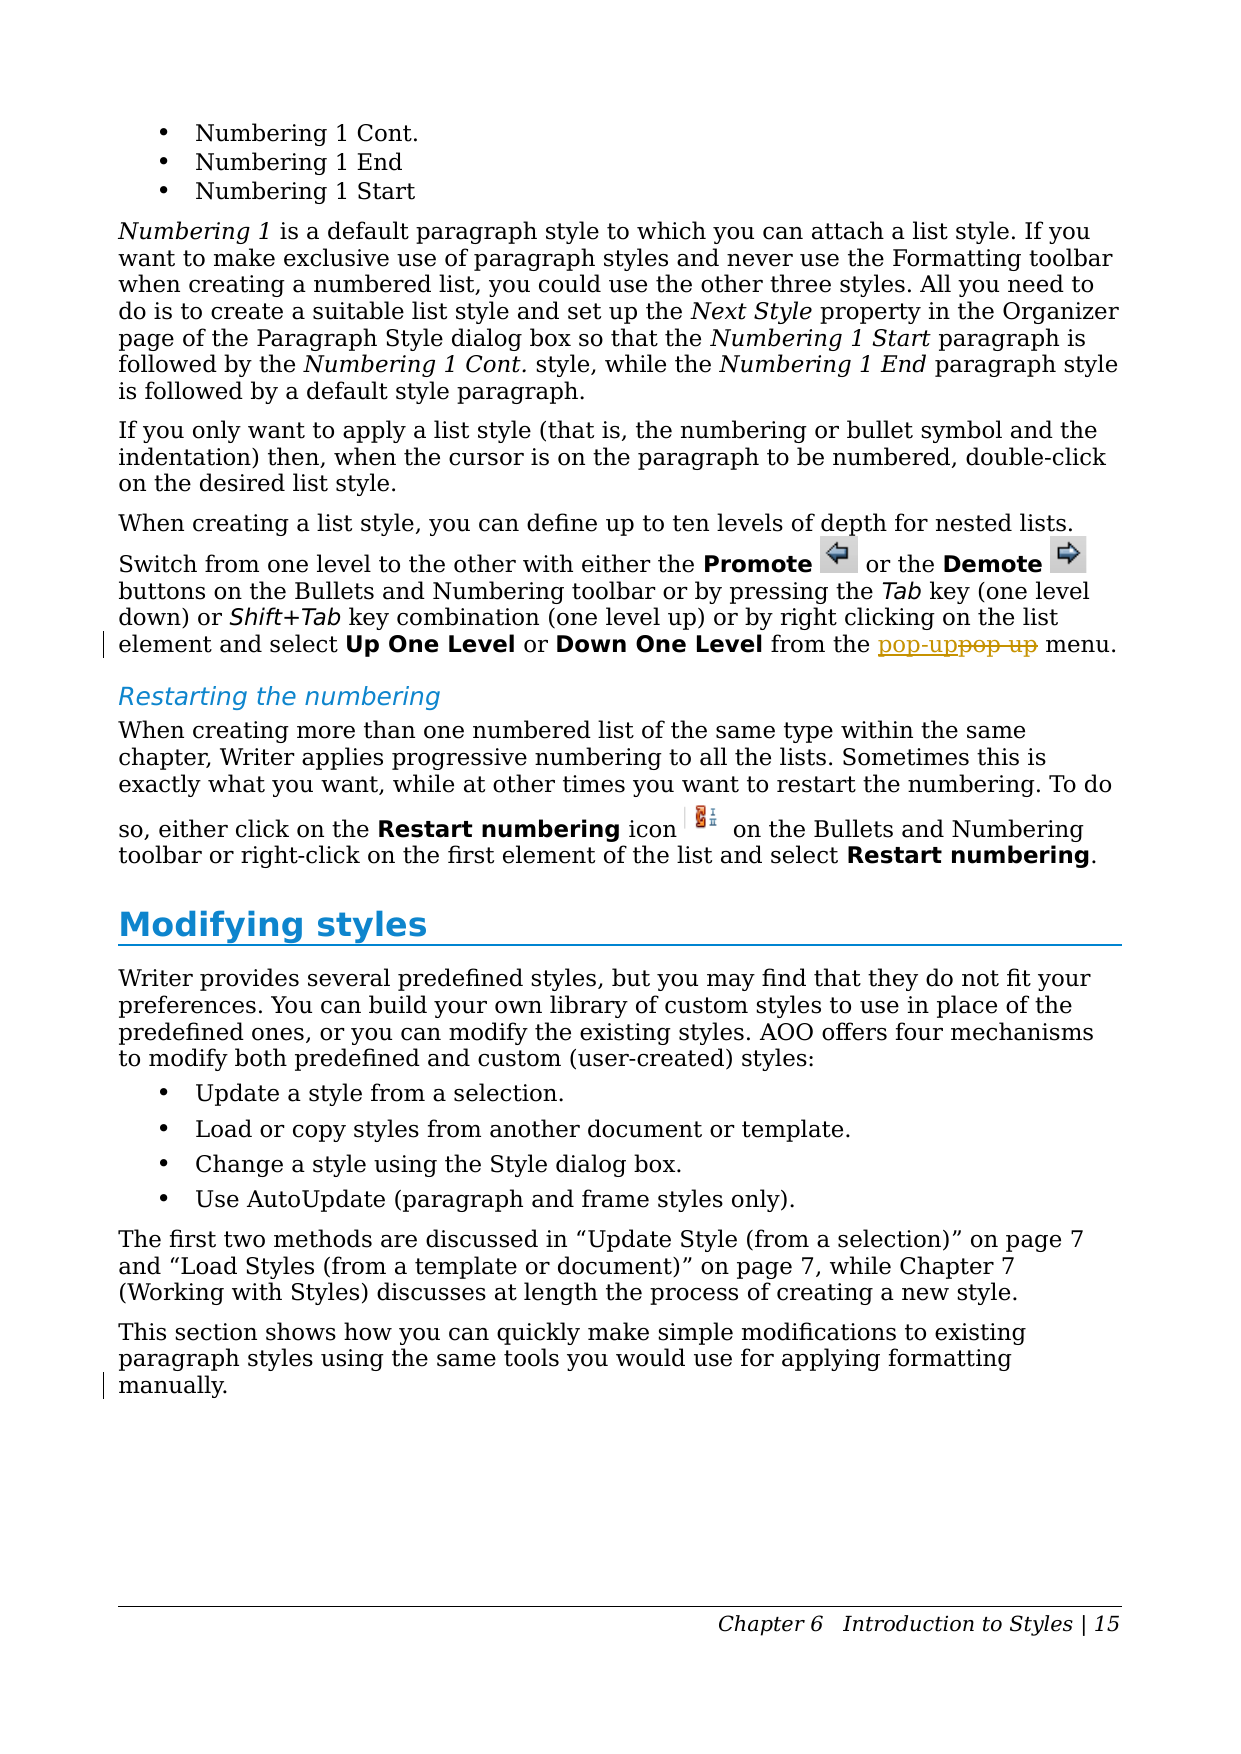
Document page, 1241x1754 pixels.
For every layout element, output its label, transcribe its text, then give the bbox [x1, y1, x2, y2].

text Numbering 1 is a default paragraph style to which you can attach a list style. If you want to make exclusive use of paragraph styles and never use the Formatting toolbar when creating a numbered list, you could use the other three styles. All you need to do is to create a suitable list style and set up the Next Style property in the Organizer page of the Paragraph Style dialog box so that the Numbering 1 Start paragraph is followed by the Numbering 1 Cont. style, while the Numbering 1 End paragraph style is followed by a default style paragraph. [118, 218, 1122, 405]
list Update a style from a selection. [156, 1078, 1122, 1108]
list Use AutoUpdate (paragraph and frame styles only). [156, 1185, 1122, 1214]
picture [684, 797, 726, 838]
text If you only want to apply a list style (that is, the numbering or bullet symbol and the indentation) then, when the cursor is on the paragraph to be numbered, double-click on the desired list style. [118, 417, 1122, 497]
text When creating more than one numbered list of the same type within the same chapter, Writer applies progressive numbering to all the lists. Sometimes this is exactly what you want, while at other times you want to restart the numbering. To do so, either click on the Restart numbering icon on the Bullets and Numbering toolbar or right-click on the first element of the list and select Restart numbering. [118, 718, 1122, 869]
picture [1050, 536, 1087, 573]
text When creating a list style, you can define up to ten levels of depth for nested lists. Switch from one level to the other with either the Promote or the Demote buttons on the Bullets and Numbering toolbar or by pressing the Tab key (one level down) or Shift+Tab key combination (one level up) or by right clicking on the list element and select Up One Level or Down One Level from the pop-up menu. [118, 510, 1122, 658]
text The first two methods are discussed in “Update Style (from a selection)” on page 7 and “Load Styles (from a template or document)” on page 7, while Chapter 7 (Working with Styles) discusses at length the process of creating a new style. [118, 1226, 1122, 1306]
picture [820, 536, 858, 573]
list Numbering 1 Start [156, 176, 1122, 206]
subtitle Restarting the numbering [118, 682, 1122, 711]
text This section shows how you can quickly make simple modifications to existing paragraph styles using the same tools you would use for applying formatting manually. [118, 1319, 1122, 1399]
list Writer provides several predefined styles, but you may find that they do not fit your preferences. You can build your own library of custom styles to use in place of the predefined ones, or you can modify the existing styles. AOO offers four mechanisms to modify both predefined and custom (user-created) styles: [118, 965, 1122, 1072]
list Load or copy styles from another document or template. [156, 1114, 1122, 1143]
subtitle Modifying styles [118, 906, 1122, 944]
list Numbering 1 Cont. [156, 118, 1122, 147]
list Change a style using the Style dialog box. [156, 1149, 1122, 1178]
list Numbering 1 End [156, 147, 1122, 176]
